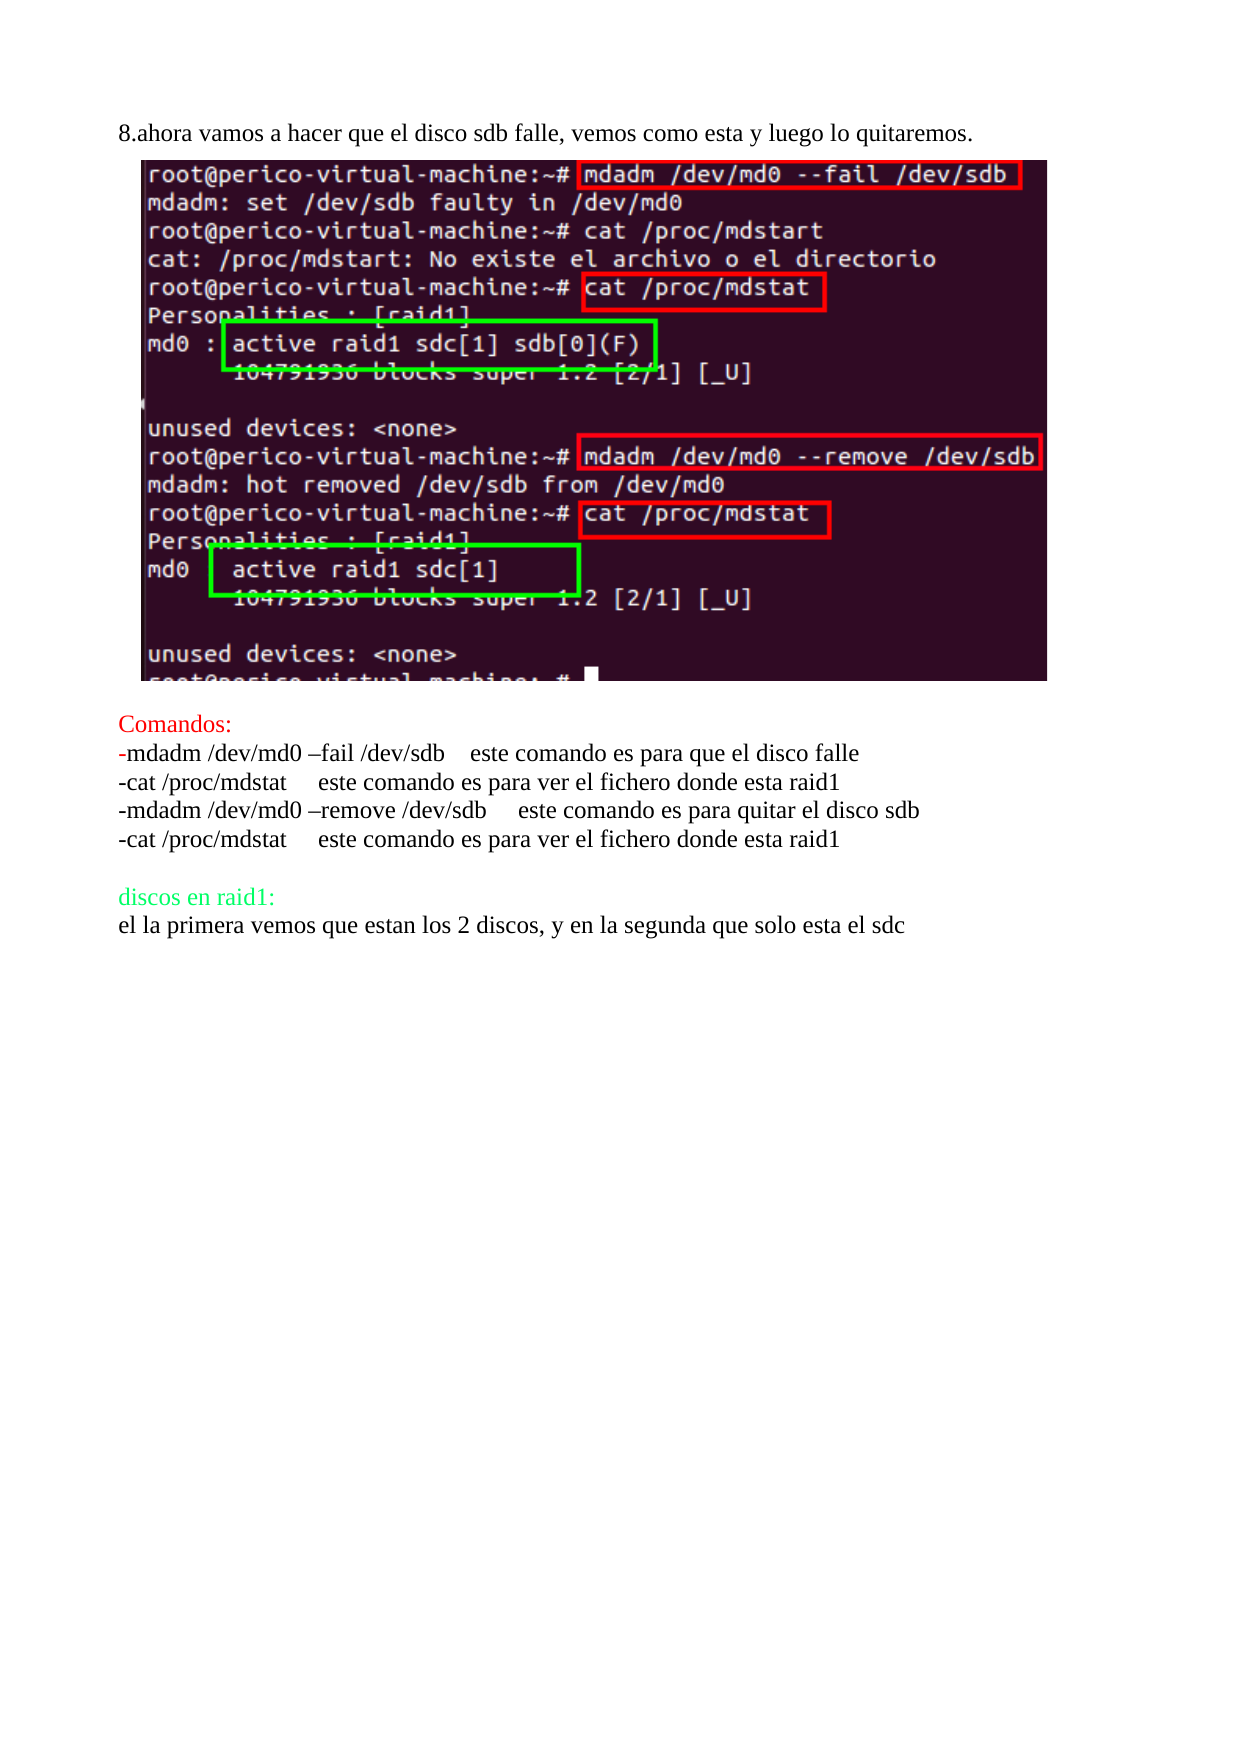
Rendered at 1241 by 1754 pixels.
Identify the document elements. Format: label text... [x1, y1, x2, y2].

text discos en raid1: [118, 882, 1122, 910]
text 8.ahora vamos a hacer que el disco sdb falle, vemos como esta y luego lo quitaremos. [118, 118, 1122, 147]
text Comandos: [118, 709, 1122, 738]
text -mdadm /dev/md0 –fail /dev/sdb este comando es para que el disco falle [118, 738, 1122, 767]
text -cat /proc/mdstat este comando es para ver el fichero donde esta raid1 [118, 824, 1122, 853]
text -cat /proc/mdstat este comando es para ver el fichero donde esta raid1 [118, 767, 1122, 795]
picture [141, 160, 1048, 681]
text el la primera vemos que estan los 2 discos, y en la segunda que solo esta el sdc [118, 910, 1122, 939]
text -mdadm /dev/md0 –remove /dev/sdb este comando es para quitar el disco sdb [118, 795, 1122, 824]
